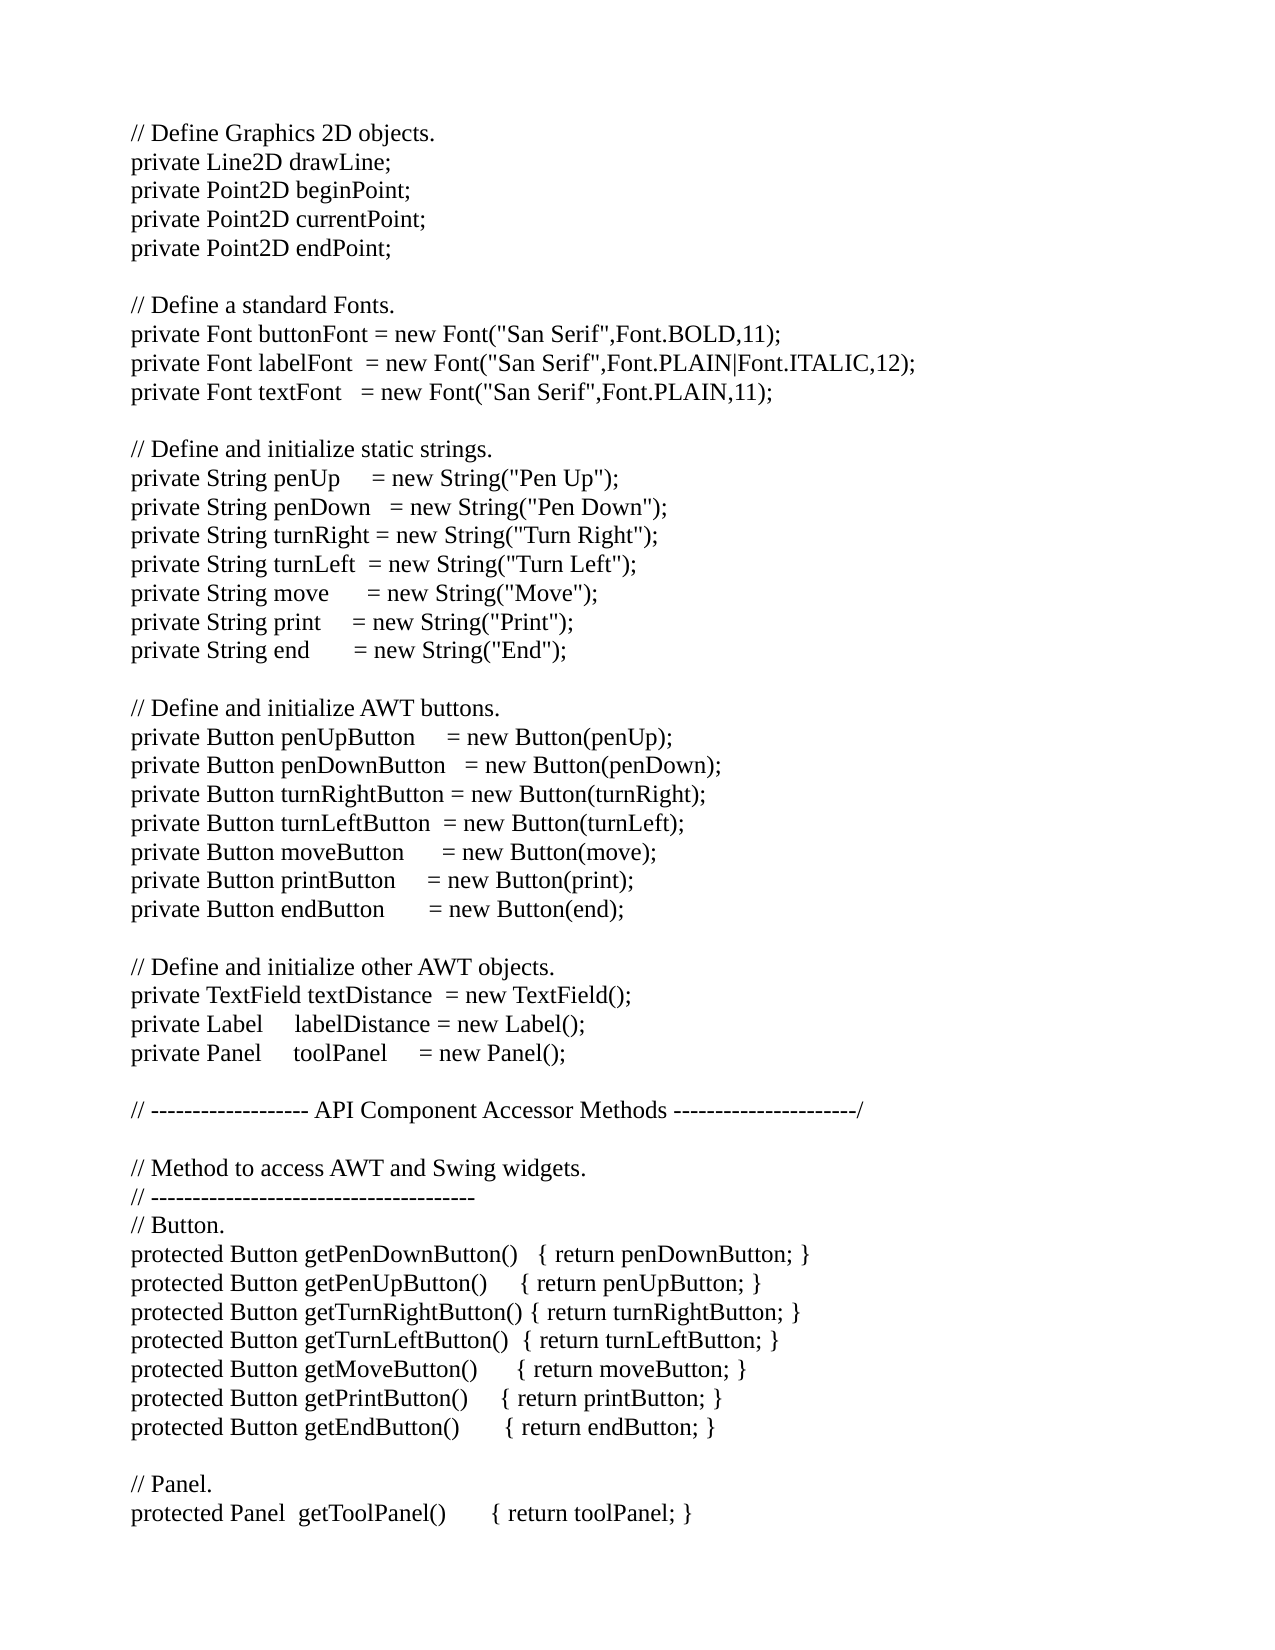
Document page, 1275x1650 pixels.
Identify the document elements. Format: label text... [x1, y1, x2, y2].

text private Button endButton = new Button(end); [118, 894, 1157, 923]
text private Button penUpButton = new Button(penUp); [118, 722, 1157, 751]
text private Font textFont = new Font("San Serif",Font.PLAIN,11); [118, 377, 1157, 406]
text // --------------------------------------- [118, 1182, 1157, 1211]
text protected Button getPenDownButton() { return penDownButton; } [118, 1239, 1157, 1268]
text private String penDown = new String("Pen Down"); [118, 492, 1157, 521]
text protected Button getTurnRightButton() { return turnRightButton; } [118, 1297, 1157, 1326]
text private Point2D currentPoint; [118, 204, 1157, 233]
text protected Button getPenUpButton() { return penUpButton; } [118, 1268, 1157, 1297]
text private String end = new String("End"); [118, 636, 1157, 664]
text // Define and initialize AWT buttons. [118, 693, 1157, 722]
text private Button penDownButton = new Button(penDown); [118, 751, 1157, 779]
text private Font buttonFont = new Font("San Serif",Font.BOLD,11); [118, 319, 1157, 348]
text // Method to access AWT and Swing widgets. [118, 1153, 1157, 1182]
text private Point2D endPoint; [118, 233, 1157, 262]
text // Panel. [118, 1469, 1157, 1498]
text // Define and initialize other AWT objects. [118, 952, 1157, 981]
text private Button turnRightButton = new Button(turnRight); [118, 779, 1157, 808]
text private TextField textDistance = new TextField(); [118, 981, 1157, 1009]
text private String turnRight = new String("Turn Right"); [118, 521, 1157, 549]
text private String print = new String("Print"); [118, 607, 1157, 636]
text private Point2D beginPoint; [118, 176, 1157, 204]
text private Label labelDistance = new Label(); [118, 1009, 1157, 1038]
text private Line2D drawLine; [118, 147, 1157, 176]
text private Panel toolPanel = new Panel(); [118, 1038, 1157, 1067]
text // Define and initialize static strings. [118, 434, 1157, 463]
text // Button. [118, 1211, 1157, 1239]
text private Font labelFont = new Font("San Serif",Font.PLAIN|Font.ITALIC,12); [118, 348, 1157, 377]
text // Define Graphics 2D objects. [118, 118, 1157, 147]
text protected Panel getToolPanel() { return toolPanel; } [118, 1498, 1157, 1527]
text private Button printButton = new Button(print); [118, 866, 1157, 894]
text protected Button getPrintButton() { return printButton; } [118, 1383, 1157, 1412]
text // Define a standard Fonts. [118, 291, 1157, 319]
text protected Button getMoveButton() { return moveButton; } [118, 1354, 1157, 1383]
text private String move = new String("Move"); [118, 578, 1157, 607]
text protected Button getEndButton() { return endButton; } [118, 1412, 1157, 1441]
text private String turnLeft = new String("Turn Left"); [118, 549, 1157, 578]
text protected Button getTurnLeftButton() { return turnLeftButton; } [118, 1326, 1157, 1354]
text private Button turnLeftButton = new Button(turnLeft); [118, 808, 1157, 837]
text private Button moveButton = new Button(move); [118, 837, 1157, 866]
text private String penUp = new String("Pen Up"); [118, 463, 1157, 492]
text // ------------------- API Component Accessor Methods ----------------------/ [118, 1096, 1157, 1124]
